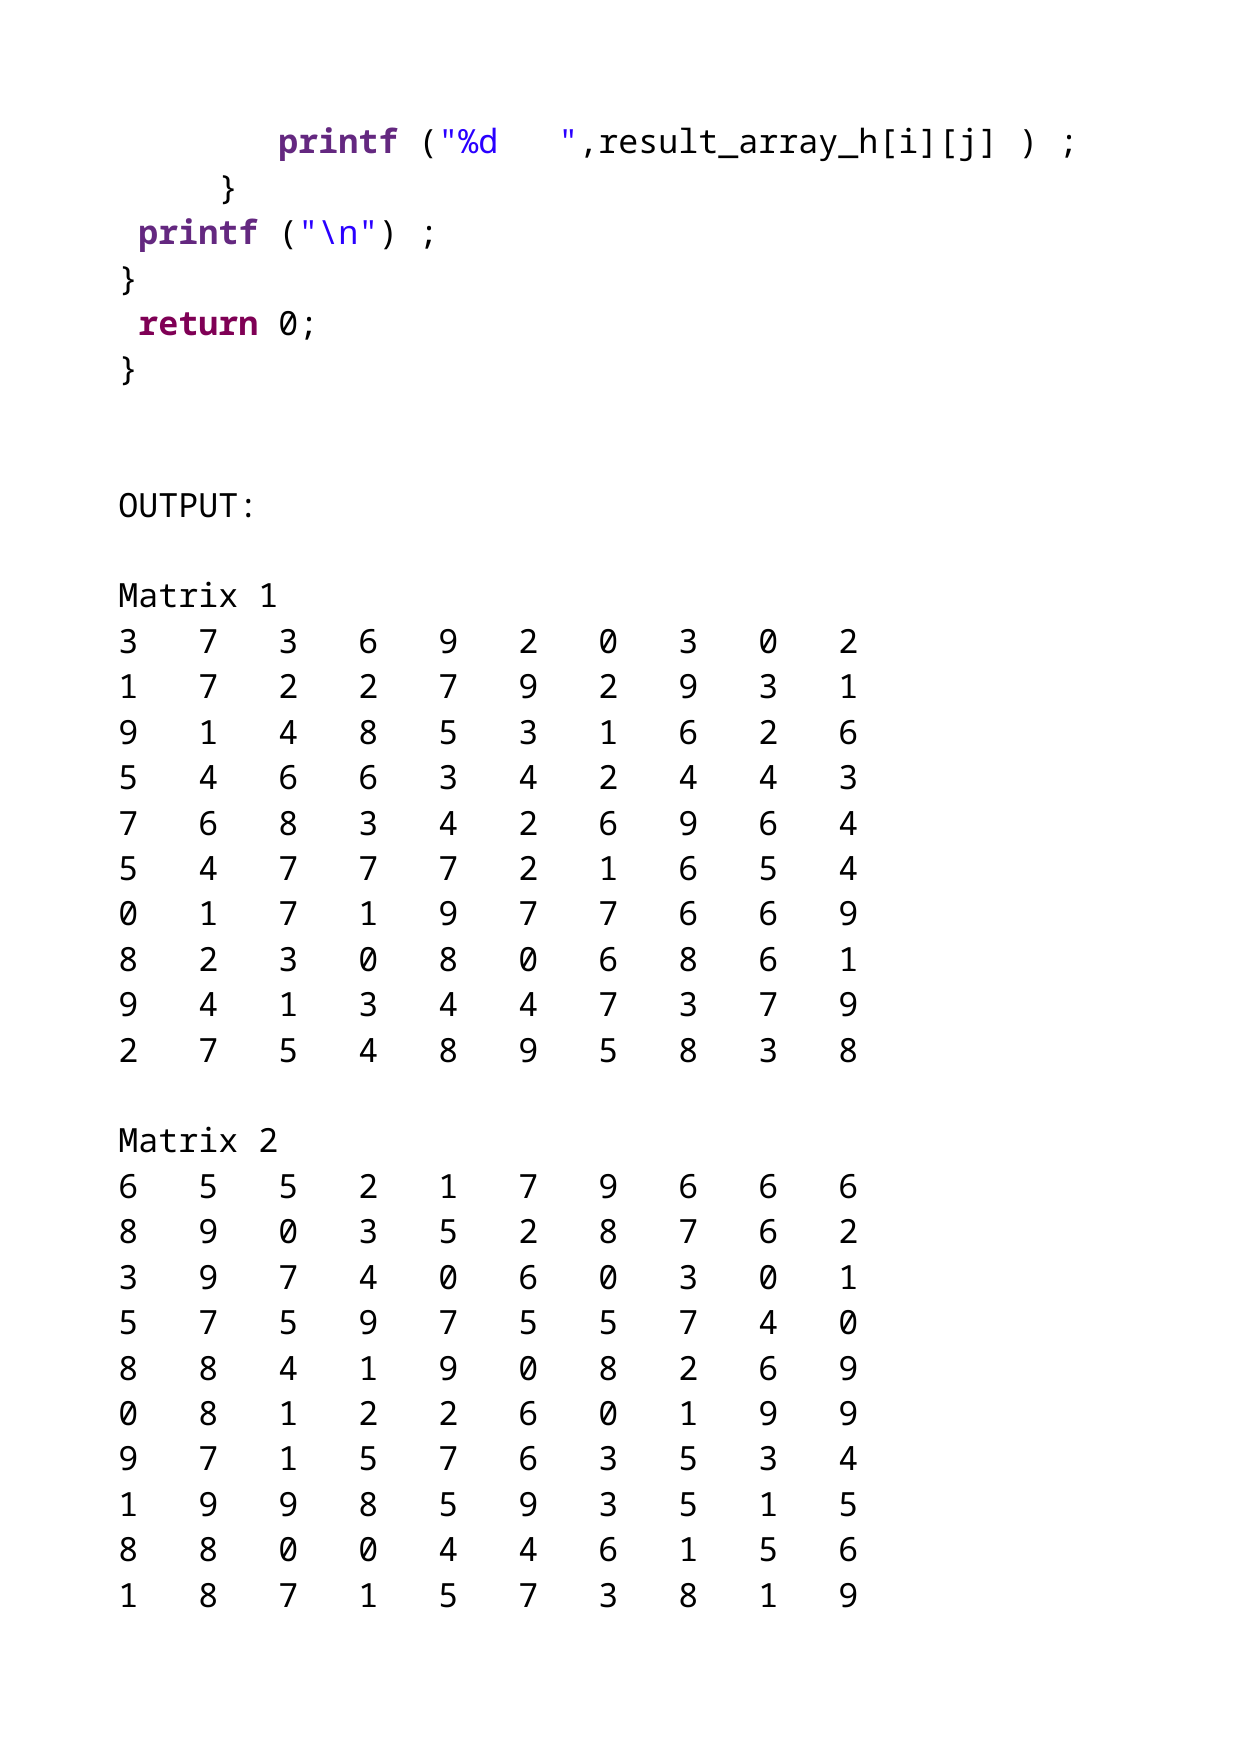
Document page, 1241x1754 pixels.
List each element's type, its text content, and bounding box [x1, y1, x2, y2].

text 0 1 7 1 9 7 7 6 6 9 [118, 890, 1122, 936]
text 9 1 4 8 5 3 1 6 2 6 [118, 708, 1122, 754]
text 1 9 9 8 5 9 3 5 1 5 [118, 1481, 1122, 1526]
text } [118, 254, 1122, 300]
text } [118, 345, 1122, 391]
text 6 5 5 2 1 7 9 6 6 6 [118, 1163, 1122, 1208]
text 8 9 0 3 5 2 8 7 6 2 [118, 1208, 1122, 1253]
text 0 8 1 2 2 6 0 1 9 9 [118, 1390, 1122, 1435]
text 2 7 5 4 8 9 5 8 3 8 [118, 1026, 1122, 1072]
text 9 7 1 5 7 6 3 5 3 4 [118, 1435, 1122, 1481]
text 1 7 2 2 7 9 2 9 3 1 [118, 663, 1122, 708]
text 8 2 3 0 8 0 6 8 6 1 [118, 936, 1122, 981]
text 9 4 1 3 4 4 7 3 7 9 [118, 981, 1122, 1026]
text 5 4 6 6 3 4 2 4 4 3 [118, 754, 1122, 799]
text 7 6 8 3 4 2 6 9 6 4 [118, 799, 1122, 845]
text 1 8 7 1 5 7 3 8 1 9 [118, 1571, 1122, 1617]
text 5 4 7 7 7 2 1 6 5 4 [118, 845, 1122, 890]
text 8 8 0 0 4 4 6 1 5 6 [118, 1526, 1122, 1571]
text return 0; [118, 300, 1122, 345]
text printf ("%d ",result_array_h[i][j] ) ; [118, 118, 1122, 163]
text printf ("\n") ; [118, 209, 1122, 254]
text } [118, 163, 1122, 209]
text 5 7 5 9 7 5 5 7 4 0 [118, 1299, 1122, 1344]
text 8 8 4 1 9 0 8 2 6 9 [118, 1344, 1122, 1390]
text 3 9 7 4 0 6 0 3 0 1 [118, 1253, 1122, 1299]
text Matrix 1 [118, 572, 1122, 618]
text Matrix 2 [118, 1117, 1122, 1163]
text OUTPUT: [118, 481, 1122, 527]
text 3 7 3 6 9 2 0 3 0 2 [118, 618, 1122, 663]
